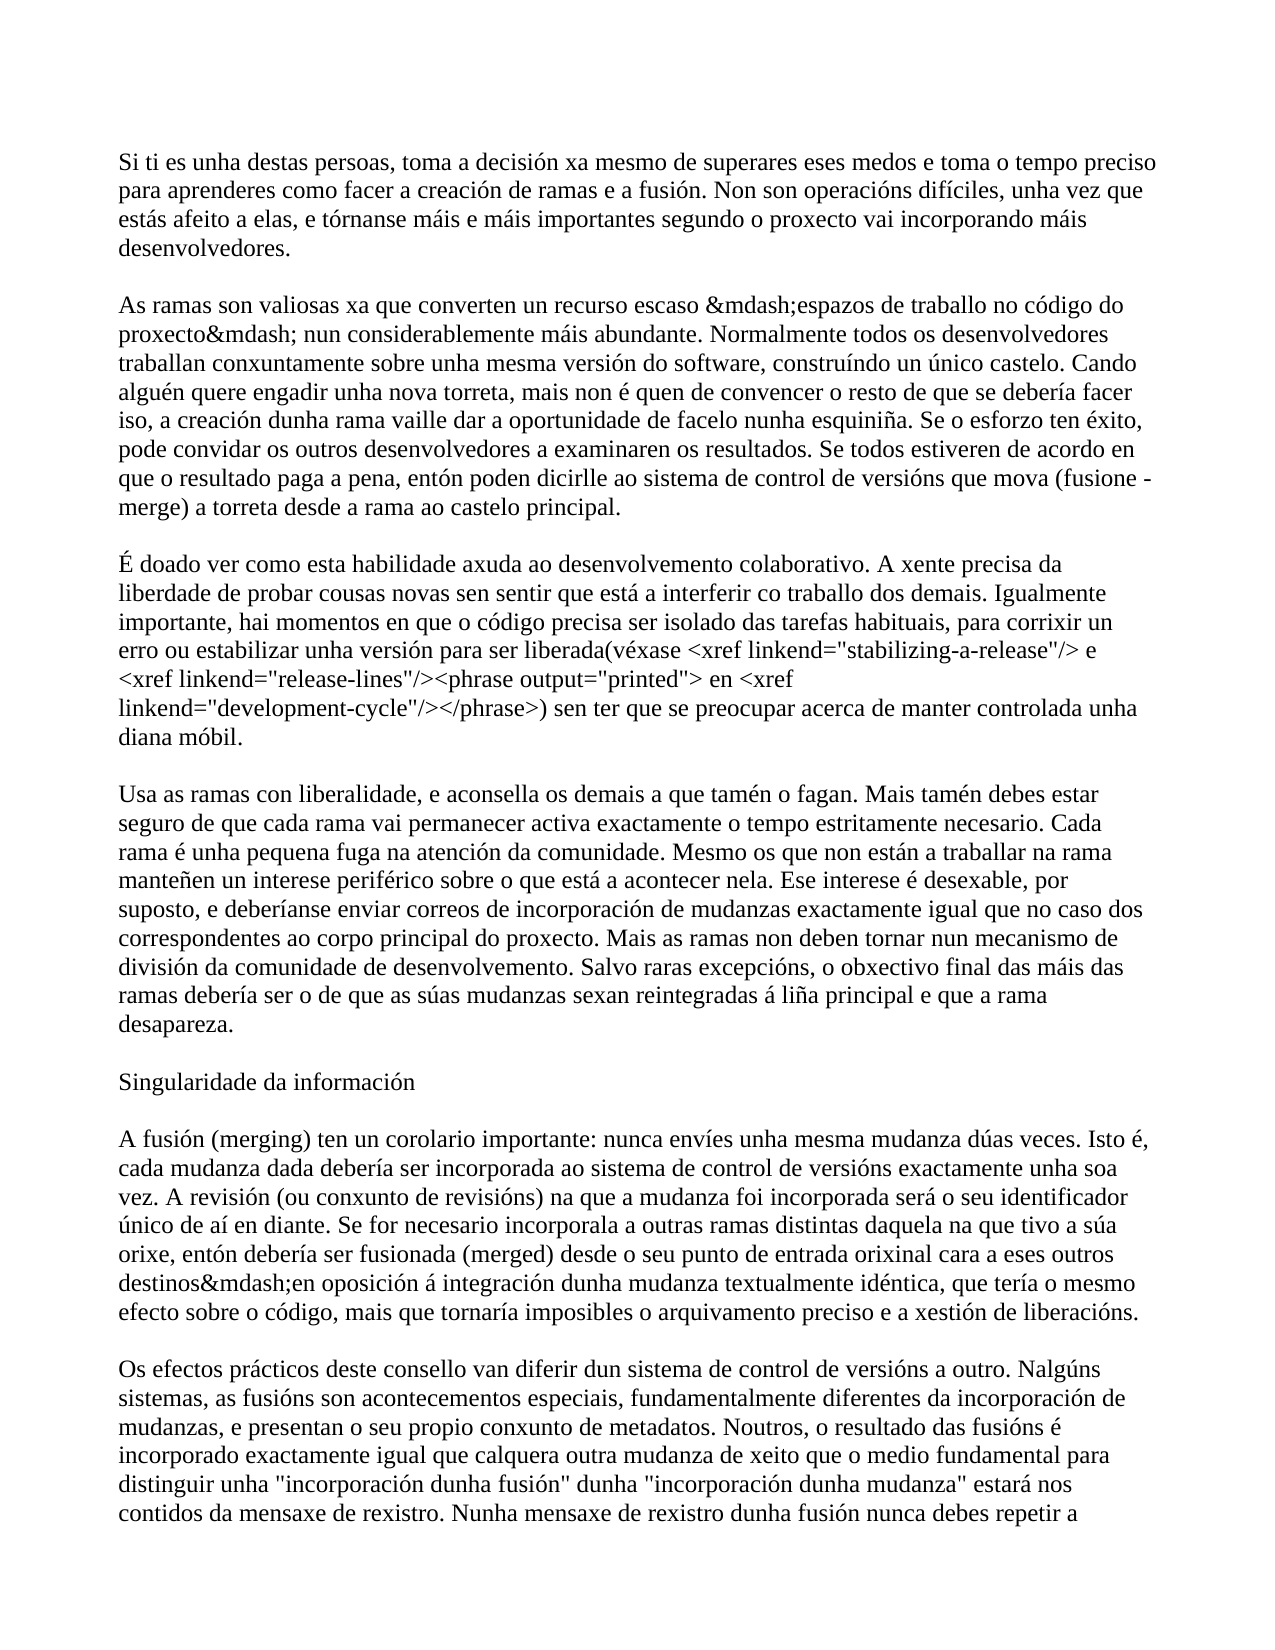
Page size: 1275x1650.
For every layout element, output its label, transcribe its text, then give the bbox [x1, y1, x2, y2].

text Singularidade da información [118, 1067, 1157, 1096]
text Os efectos prácticos deste consello van diferir dun sistema de control de versións a outro. Nalgúns sistemas, as fusións son acontecementos especiais, fundamentalmente diferentes da incorporación de mudanzas, e presentan o seu propio conxunto de metadatos. Noutros, o resultado das fusións é incorporado exactamente igual que calquera outra mudanza de xeito que o medio fundamental para distinguir unha "incorporación dunha fusión" dunha "incorporación dunha mudanza" estará nos contidos da mensaxe de rexistro. Nunha mensaxe de rexistro dunha fusión nunca debes repetir a [118, 1354, 1157, 1527]
text A fusión (merging) ten un corolario importante: nunca envíes unha mesma mudanza dúas veces. Isto é, cada mudanza dada debería ser incorporada ao sistema de control de versións exactamente unha soa vez. A revisión (ou conxunto de revisións) na que a mudanza foi incorporada será o seu identificador único de aí en diante. Se for necesario incorporala a outras ramas distintas daquela na que tivo a súa orixe, entón debería ser fusionada (merged) desde o seu punto de entrada orixinal cara a eses outros destinos&mdash;en oposición á integración dunha mudanza textualmente idéntica, que tería o mesmo efecto sobre o código, mais que tornaría imposibles o arquivamento preciso e a xestión de liberacións. [118, 1124, 1157, 1326]
text Si ti es unha destas persoas, toma a decisión xa mesmo de superares eses medos e toma o tempo preciso para aprenderes como facer a creación de ramas e a fusión. Non son operacións difíciles, unha vez que estás afeito a elas, e tórnanse máis e máis importantes segundo o proxecto vai incorporando máis desenvolvedores. [118, 147, 1157, 262]
text As ramas son valiosas xa que converten un recurso escaso &mdash;espazos de traballo no código do proxecto&mdash; nun considerablemente máis abundante. Normalmente todos os desenvolvedores traballan conxuntamente sobre unha mesma versión do software, construíndo un único castelo. Cando alguén quere engadir unha nova torreta, mais non é quen de convencer o resto de que se debería facer iso, a creación dunha rama vaille dar a oportunidade de facelo nunha esquiniña. Se o esforzo ten éxito, pode convidar os outros desenvolvedores a examinaren os resultados. Se todos estiveren de acordo en que o resultado paga a pena, entón poden dicirlle ao sistema de control de versións que mova (fusione -merge) a torreta desde a rama ao castelo principal. [118, 291, 1157, 521]
text Usa as ramas con liberalidade, e aconsella os demais a que tamén o fagan. Mais tamén debes estar seguro de que cada rama vai permanecer activa exactamente o tempo estritamente necesario. Cada rama é unha pequena fuga na atención da comunidade. Mesmo os que non están a traballar na rama manteñen un interese periférico sobre o que está a acontecer nela. Ese interese é desexable, por suposto, e deberíanse enviar correos de incorporación de mudanzas exactamente igual que no caso dos correspondentes ao corpo principal do proxecto. Mais as ramas non deben tornar nun mecanismo de división da comunidade de desenvolvemento. Salvo raras excepcións, o obxectivo final das máis das ramas debería ser o de que as súas mudanzas sexan reintegradas á liña principal e que a rama desapareza. [118, 779, 1157, 1038]
text É doado ver como esta habilidade axuda ao desenvolvemento colaborativo. A xente precisa da liberdade de probar cousas novas sen sentir que está a interferir co traballo dos demais. Igualmente importante, hai momentos en que o código precisa ser isolado das tarefas habituais, para corrixir un erro ou estabilizar unha versión para ser liberada(véxase <xref linkend="stabilizing-a-release"/> e <xref linkend="release-lines"/><phrase output="printed"> en <xref linkend="development-cycle"/></phrase>) sen ter que se preocupar acerca de manter controlada unha diana móbil. [118, 549, 1157, 751]
